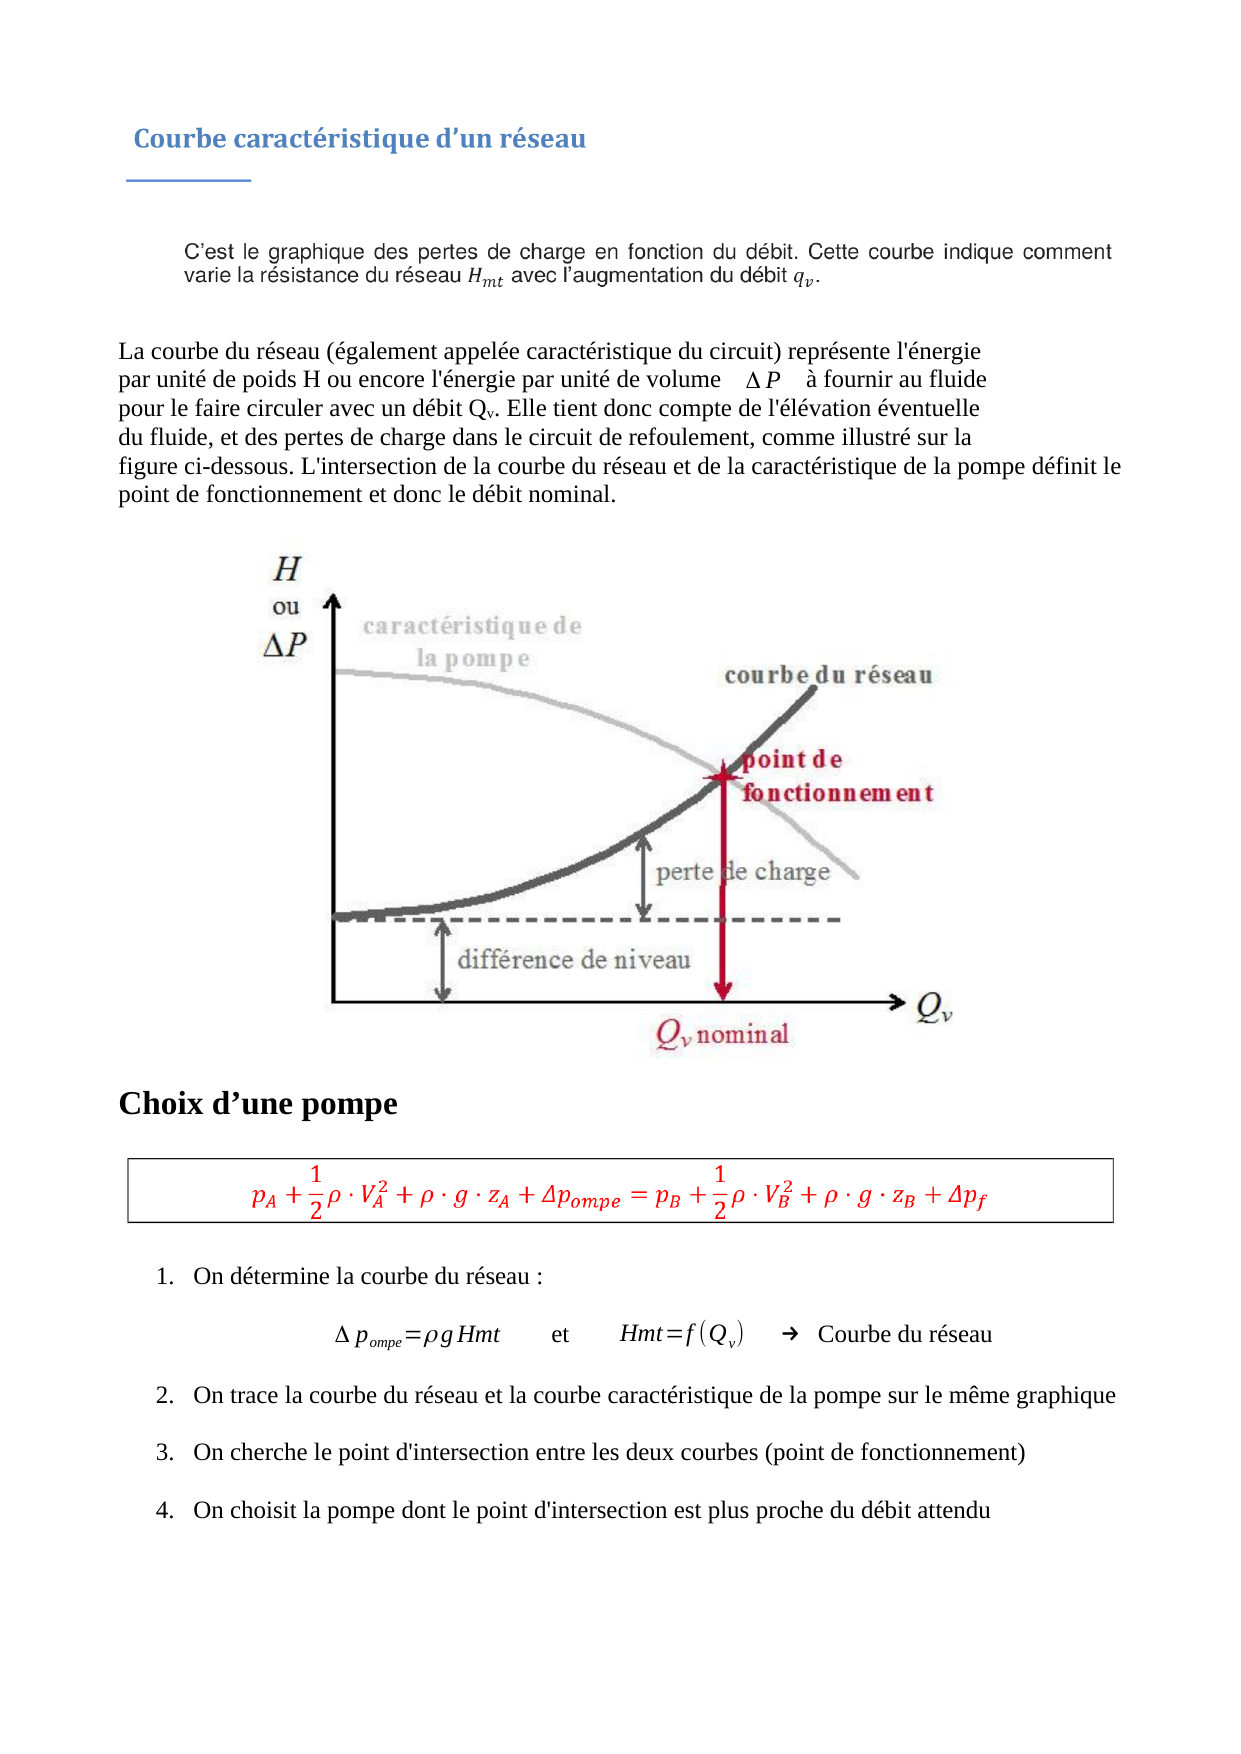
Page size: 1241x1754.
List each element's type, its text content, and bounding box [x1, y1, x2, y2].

list On cherche le point d'intersection entre les deux courbes (point de fonctionnement) [156, 1437, 1122, 1466]
picture [118, 1150, 1123, 1233]
picture [252, 541, 988, 1063]
list On choisit la pompe dont le point d'intersection est plus proche du débit attendu [156, 1495, 1122, 1524]
list et Courbe du réseau [156, 1319, 1122, 1351]
text Choix d’une pompe [118, 1083, 1122, 1122]
list On détermine la courbe du réseau : [156, 1261, 1122, 1290]
picture [116, 120, 1121, 307]
text figure ci-dessous. L'intersection de la courbe du réseau et de la caractéristique de la pompe définit le point de fonctionnement et donc le débit nominal. [118, 451, 1122, 508]
text du fluide, et des pertes de charge dans le circuit de refoulement, comme illustré sur la [118, 422, 1122, 451]
list On trace la courbe du réseau et la courbe caractéristique de la pompe sur le même graphique [156, 1380, 1122, 1409]
text La courbe du réseau (également appelée caractéristique du circuit) représente l'énergie [118, 336, 1122, 364]
text pour le faire circuler avec un débit Qv. Elle tient donc compte de l'élévation éventuelle [118, 393, 1122, 422]
text par unité de poids H ou encore l'énergie par unité de volume à fournir au fluide [118, 364, 1122, 393]
